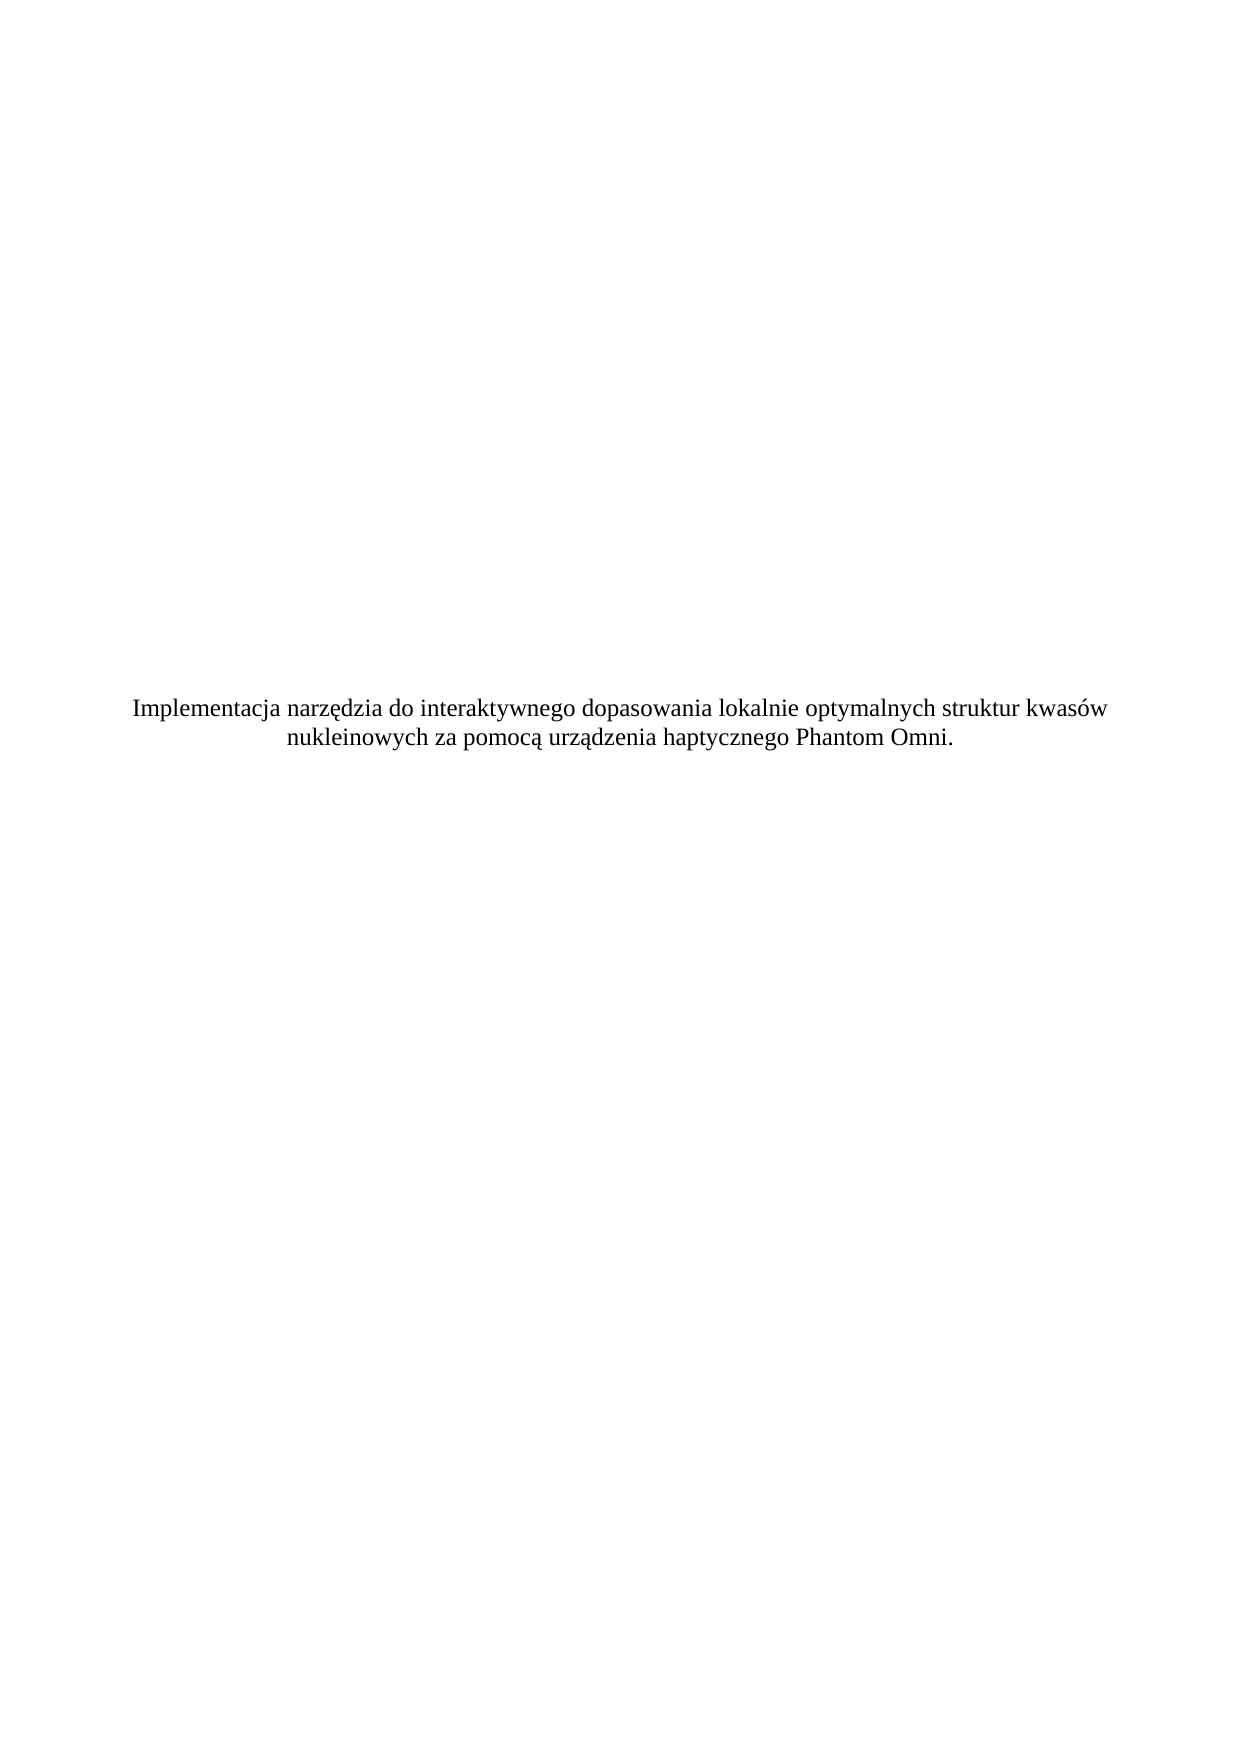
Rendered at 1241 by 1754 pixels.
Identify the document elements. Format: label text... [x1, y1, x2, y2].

text Implementacja narzędzia do interaktywnego dopasowania lokalnie optymalnych struktur kwasów nukleinowych za pomocą urządzenia haptycznego Phantom Omni. [118, 693, 1122, 751]
